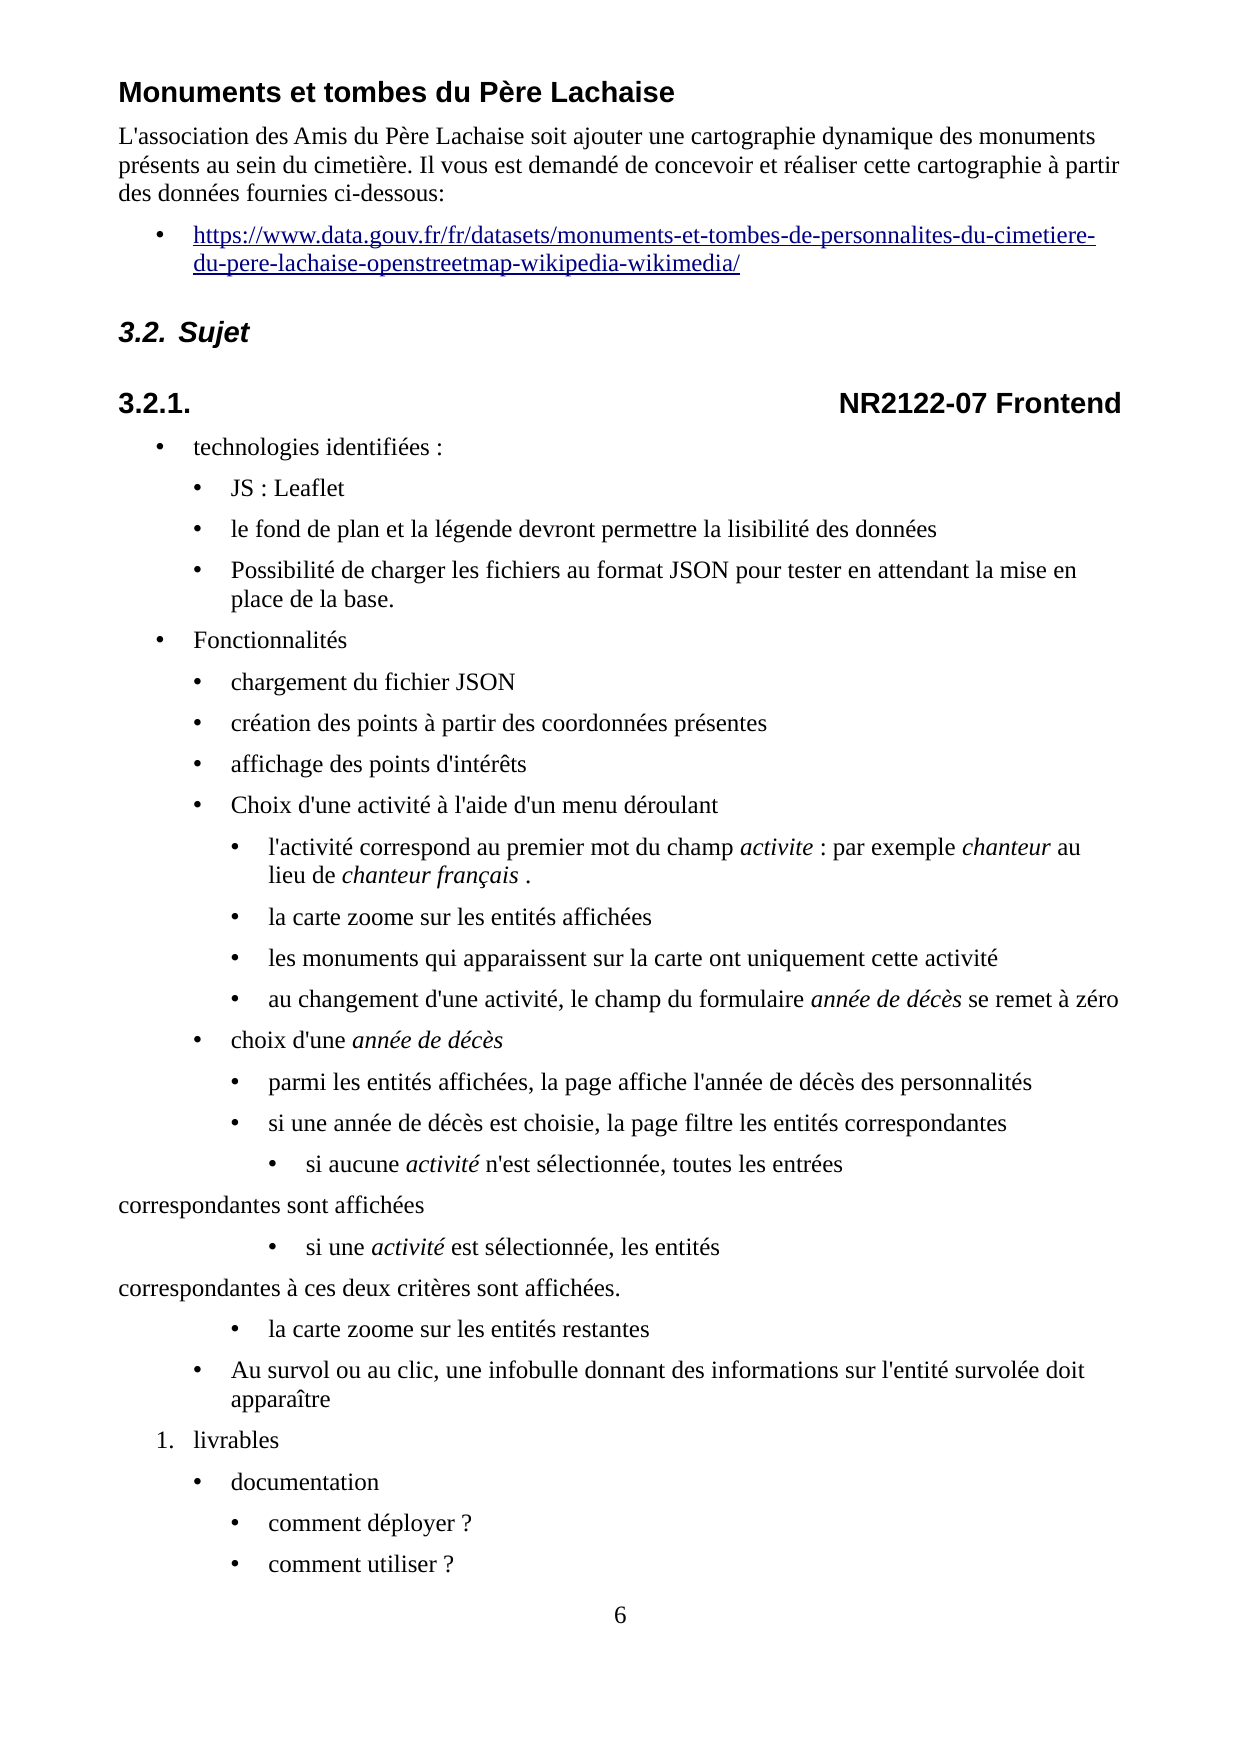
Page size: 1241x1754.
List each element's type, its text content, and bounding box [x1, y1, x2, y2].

subtitle NR2122-07 Frontend [118, 386, 1122, 419]
list comment utiliser ? [231, 1549, 1122, 1578]
list Possibilité de charger les fichiers au format JSON pour tester en attendant la mise en place de la base. [193, 556, 1122, 613]
list affichage des points d'intérêts [193, 749, 1122, 778]
list JS : Leaflet [193, 473, 1122, 502]
list si une activité est sélectionnée, les entités [268, 1232, 1122, 1261]
list la carte zoome sur les entités restantes [231, 1314, 1122, 1343]
list Choix d'une activité à l'aide d'un menu déroulant [193, 791, 1122, 819]
subtitle Sujet [118, 315, 1122, 348]
list les monuments qui apparaissent sur la carte ont uniquement cette activité [231, 943, 1122, 972]
list https://www.data.gouv.fr/fr/datasets/monuments-et-tombes-de-personnalites-du-cimetiere-du-pere-lachaise-openstreetmap-wikipedia-wikimedia/ [156, 220, 1122, 277]
text correspondantes sont affichées [118, 1191, 1122, 1219]
list livrables [156, 1426, 1122, 1454]
list si une année de décès est choisie, la page filtre les entités correspondantes [231, 1108, 1122, 1137]
list si aucune activité n'est sélectionnée, toutes les entrées [268, 1149, 1122, 1178]
list au changement d'une activité, le champ du formulaire année de décès se remet à zéro [231, 984, 1122, 1013]
list chargement du fichier JSON [193, 667, 1122, 696]
list création des points à partir des coordonnées présentes [193, 708, 1122, 737]
text correspondantes à ces deux critères sont affichées. [118, 1273, 1122, 1302]
list comment déployer ? [231, 1508, 1122, 1537]
list l'activité correspond au premier mot du champ activite : par exemple chanteur au lieu de chanteur français . [231, 832, 1122, 889]
list technologies identifiées : [156, 432, 1122, 461]
list choix d'une année de décès [193, 1026, 1122, 1054]
list la carte zoome sur les entités affichées [231, 902, 1122, 931]
list Fonctionnalités [156, 626, 1122, 654]
list le fond de plan et la légende devront permettre la lisibilité des données [193, 514, 1122, 543]
text L'association des Amis du Père Lachaise soit ajouter une cartographie dynamique des monuments présents au sein du cimetière. Il vous est demandé de concevoir et réaliser cette cartographie à partir des données fournies ci-dessous: [118, 121, 1122, 207]
list Au survol ou au clic, une infobulle donnant des informations sur l'entité survolée doit apparaître [193, 1356, 1122, 1413]
list parmi les entités affichées, la page affiche l'année de décès des personnalités [231, 1067, 1122, 1096]
list documentation [193, 1467, 1122, 1496]
subtitle Monuments et tombes du Père Lachaise [118, 75, 1122, 108]
